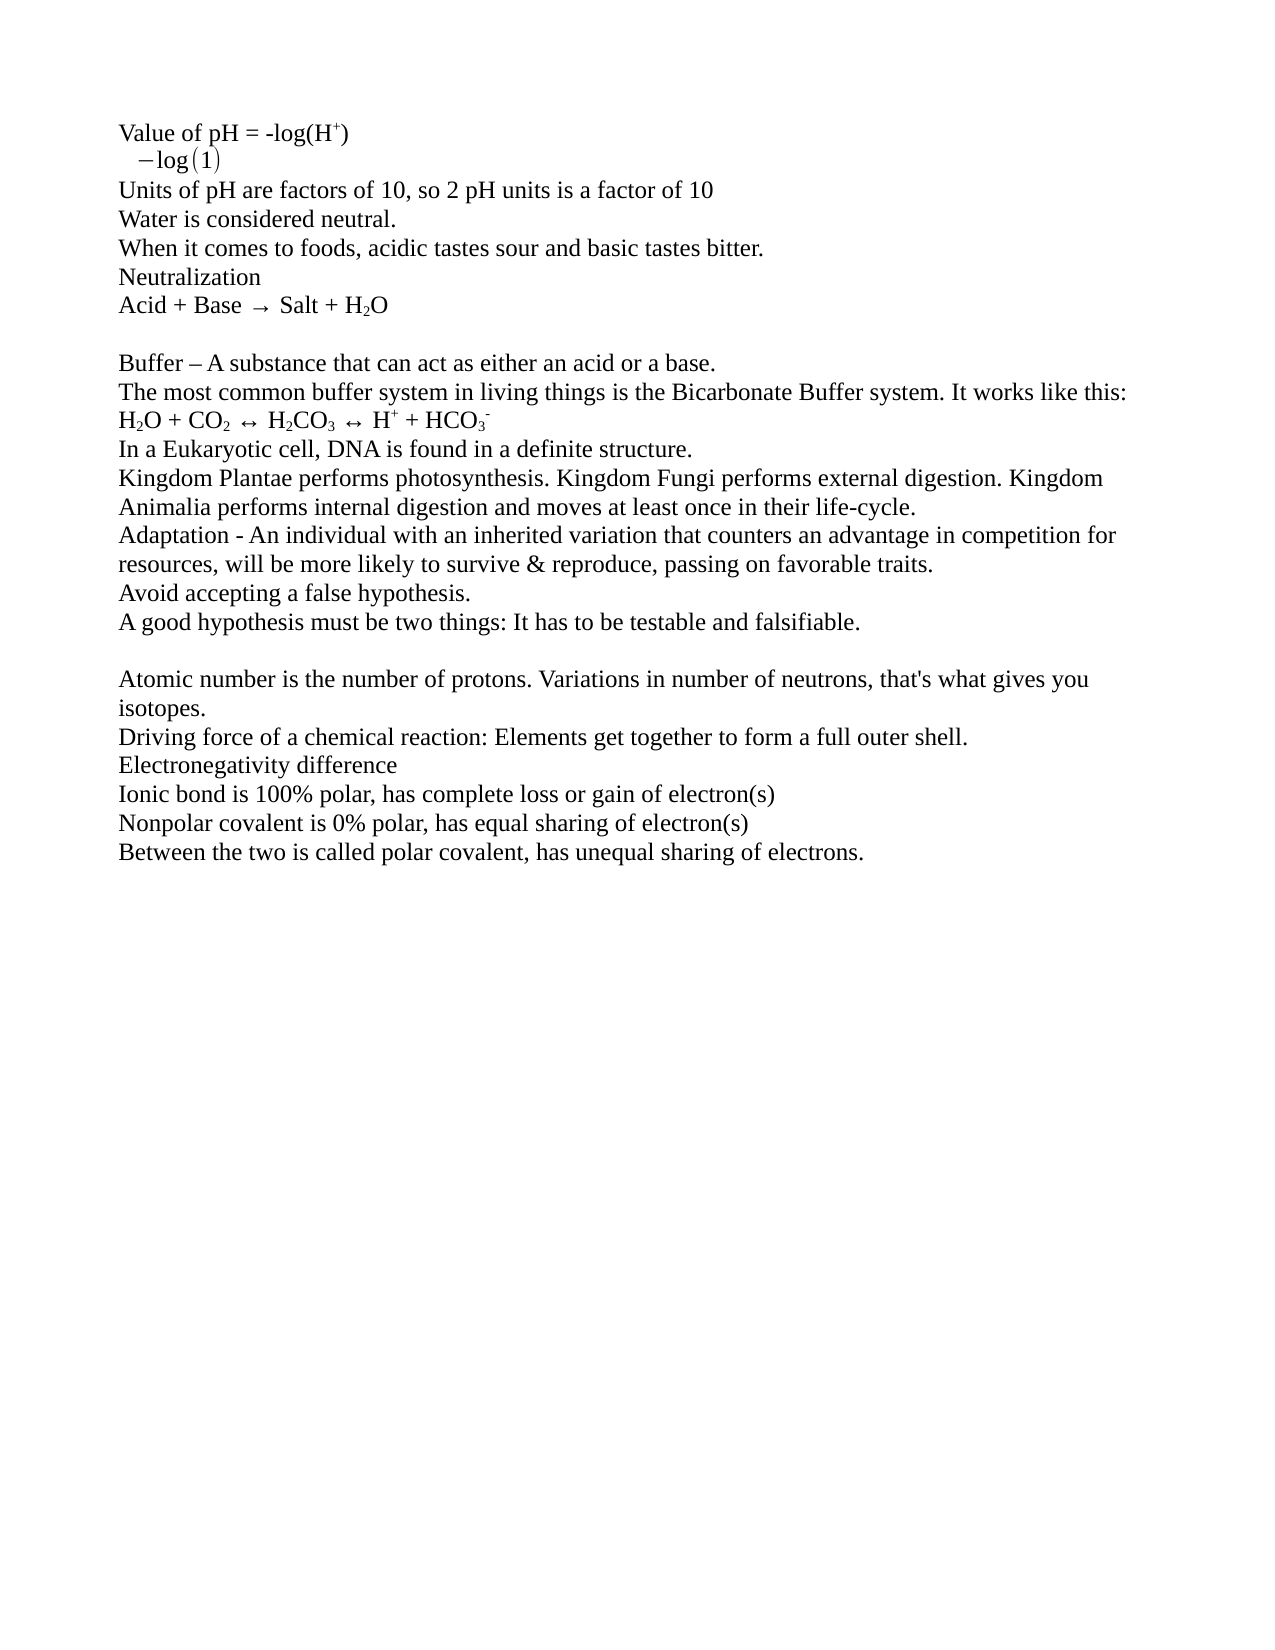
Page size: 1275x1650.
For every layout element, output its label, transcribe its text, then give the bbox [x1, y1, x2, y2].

text Acid + Base → Salt + H2O [118, 290, 1157, 319]
text Ionic bond is 100% polar, has complete loss or gain of electron(s) [118, 779, 1157, 808]
text Units of pH are factors of 10, so 2 pH units is a factor of 10 [118, 175, 1157, 204]
text Neutralization [118, 262, 1157, 290]
text A good hypothesis must be two things: It has to be testable and falsifiable. [118, 607, 1157, 635]
text Avoid accepting a false hypothesis. [118, 578, 1157, 607]
text Between the two is called polar covalent, has unequal sharing of electrons. [118, 837, 1157, 865]
text H2O + CO2 ↔ H2CO3 ↔ H+ + HCO3- [118, 405, 1157, 434]
text Buffer – A substance that can act as either an acid or a base. [118, 348, 1157, 377]
text In a Eukaryotic cell, DNA is found in a definite structure. [118, 434, 1157, 463]
text Adaptation - An individual with an inherited variation that counters an advantage in competition for resources, will be more likely to survive & reproduce, passing on favorable traits. [118, 520, 1157, 578]
text The most common buffer system in living things is the Bicarbonate Buffer system. It works like this: [118, 377, 1157, 405]
text Driving force of a chemical reaction: Elements get together to form a full outer shell. [118, 722, 1157, 750]
text Atomic number is the number of protons. Variations in number of neutrons, that's what gives you isotopes. [118, 664, 1157, 722]
text Value of pH = -log(H+) [118, 118, 1157, 147]
text Kingdom Plantae performs photosynthesis. Kingdom Fungi performs external digestion. Kingdom Animalia performs internal digestion and moves at least once in their life-cycle. [118, 463, 1157, 520]
text When it comes to foods, acidic tastes sour and basic tastes bitter. [118, 233, 1157, 262]
text Water is considered neutral. [118, 204, 1157, 233]
text Electronegativity difference [118, 750, 1157, 779]
text Nonpolar covalent is 0% polar, has equal sharing of electron(s) [118, 808, 1157, 837]
